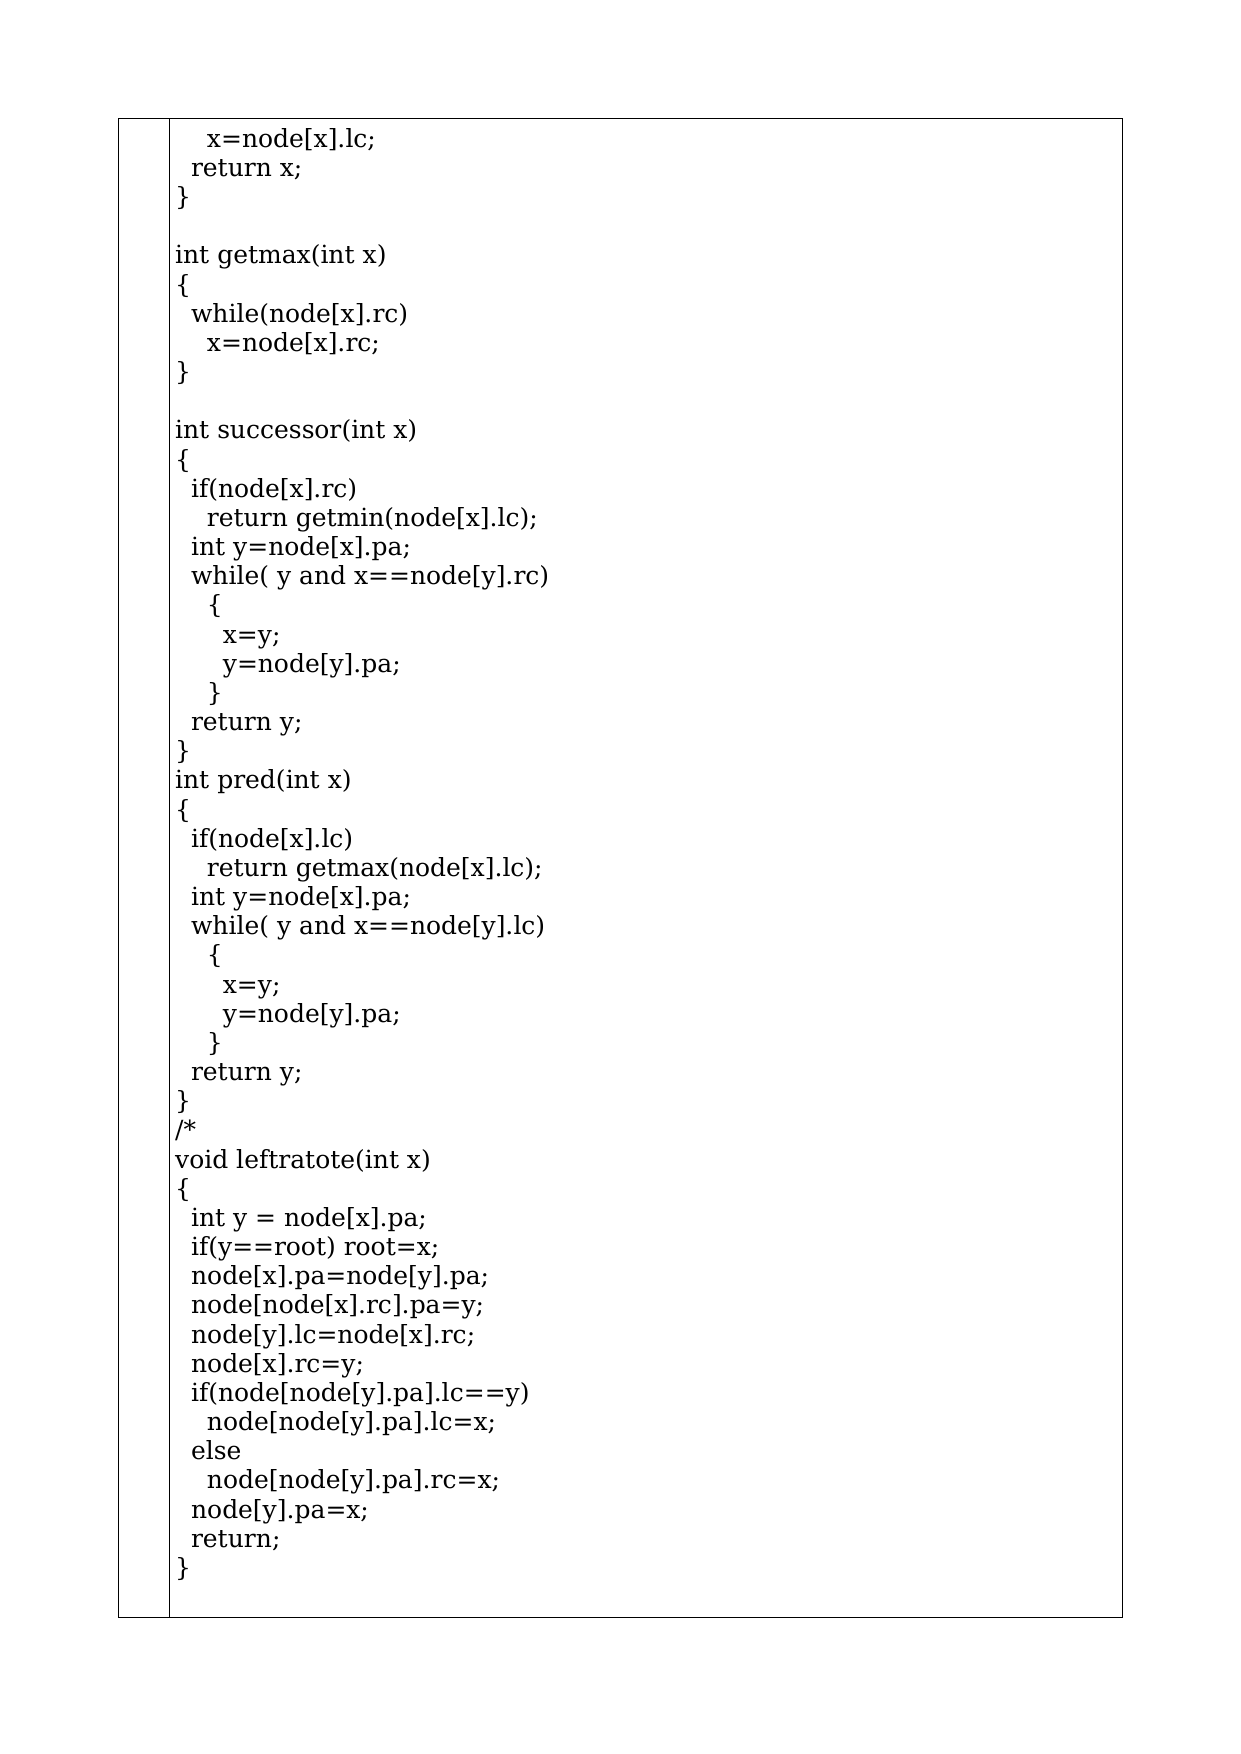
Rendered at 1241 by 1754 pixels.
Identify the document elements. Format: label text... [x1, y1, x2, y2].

table_header [119, 119, 169, 1617]
table_header x=node[x].lc; return x; } int getmax(int x) { while(node[x].rc) x=node[x].rc; } int successor(int x) { if(node[x].rc) return getmin(node[x].lc); int y=node[x].pa; while( y and x==node[y].rc) { x=y; y=node[y].pa; } return y; } int pred(int x) { if(node[x].lc) return getmax(node[x].lc); int y=node[x].pa; while( y and x==node[y].lc) { x=y; y=node[y].pa; } return y; } /* void leftratote(int x) { int y = node[x].pa; if(y==root) root=x; node[x].pa=node[y].pa; node[node[x].rc].pa=y; node[y].lc=node[x].rc; node[x].rc=y; if(node[node[y].pa].lc==y) node[node[y].pa].lc=x; else node[node[y].pa].rc=x; node[y].pa=x; return; } [170, 119, 1122, 1617]
